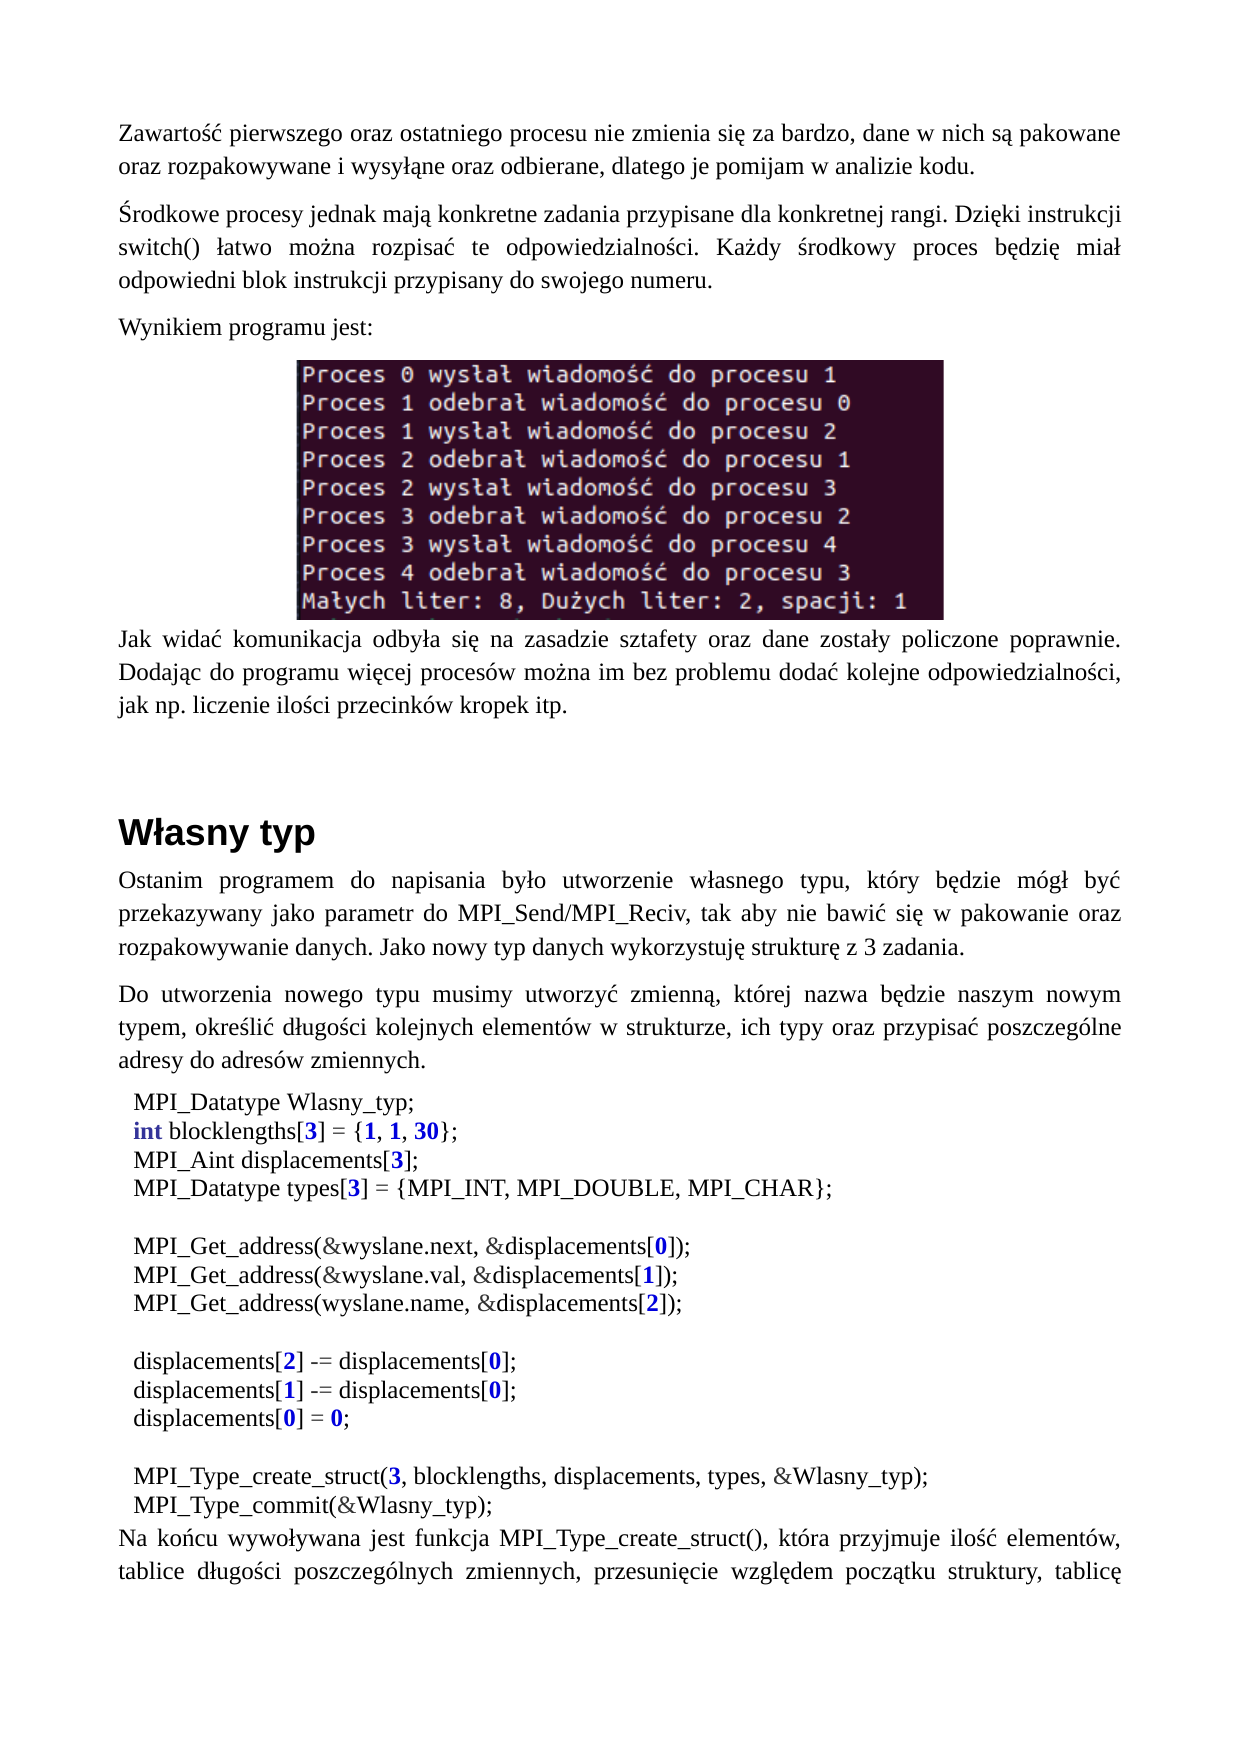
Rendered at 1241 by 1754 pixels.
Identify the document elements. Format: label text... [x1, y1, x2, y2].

text Na końcu wywoływana jest funkcja MPI_Type_create_struct(), która przyjmuje ilość elementów, tablice długości poszczególnych zmiennych, przesunięcie względem początku struktury, tablicę [118, 1519, 1122, 1585]
text Jak widać komunikacja odbyła się na zasadzie sztafety oraz dane zostały policzone poprawnie. Dodając do programu więcej procesów można im bez problemu dodać kolejne odpowiedzialności, jak np. liczenie ilości przecinków kropek itp. [118, 360, 1122, 718]
picture [296, 360, 944, 620]
text Środkowe procesy jednak mają konkretne zadania przypisane dla konkretnej rangi. Dzięki instrukcji switch() łatwo można rozpisać te odpowiedzialności. Każdy środkowy proces będzię miał odpowiedni blok instrukcji przypisany do swojego numeru. [118, 199, 1122, 293]
text Do utworzenia nowego typu musimy utworzyć zmienną, której nazwa będzie naszym nowym typem, określić długości kolejnych elementów w strukturze, ich typy oraz przypisać poszczególne adresy do adresów zmiennych. [118, 979, 1122, 1074]
text Wynikiem programu jest: [118, 312, 1122, 341]
text Zawartość pierwszego oraz ostatniego procesu nie zmienia się za bardzo, dane w nich są pakowane oraz rozpakowywane i wysyłąne oraz odbierane, dlatego je pomijam w analizie kodu. [118, 118, 1122, 180]
subtitle Własny typ [118, 810, 1122, 853]
text Ostanim programem do napisania było utworzenie własnego typu, który będzie mógł być przekazywany jako parametr do MPI_Send/MPI_Reciv, tak aby nie bawić się w pakowanie oraz rozpakowywanie danych. Jako nowy typ danych wykorzystuję strukturę z 3 zadania. [118, 866, 1122, 960]
